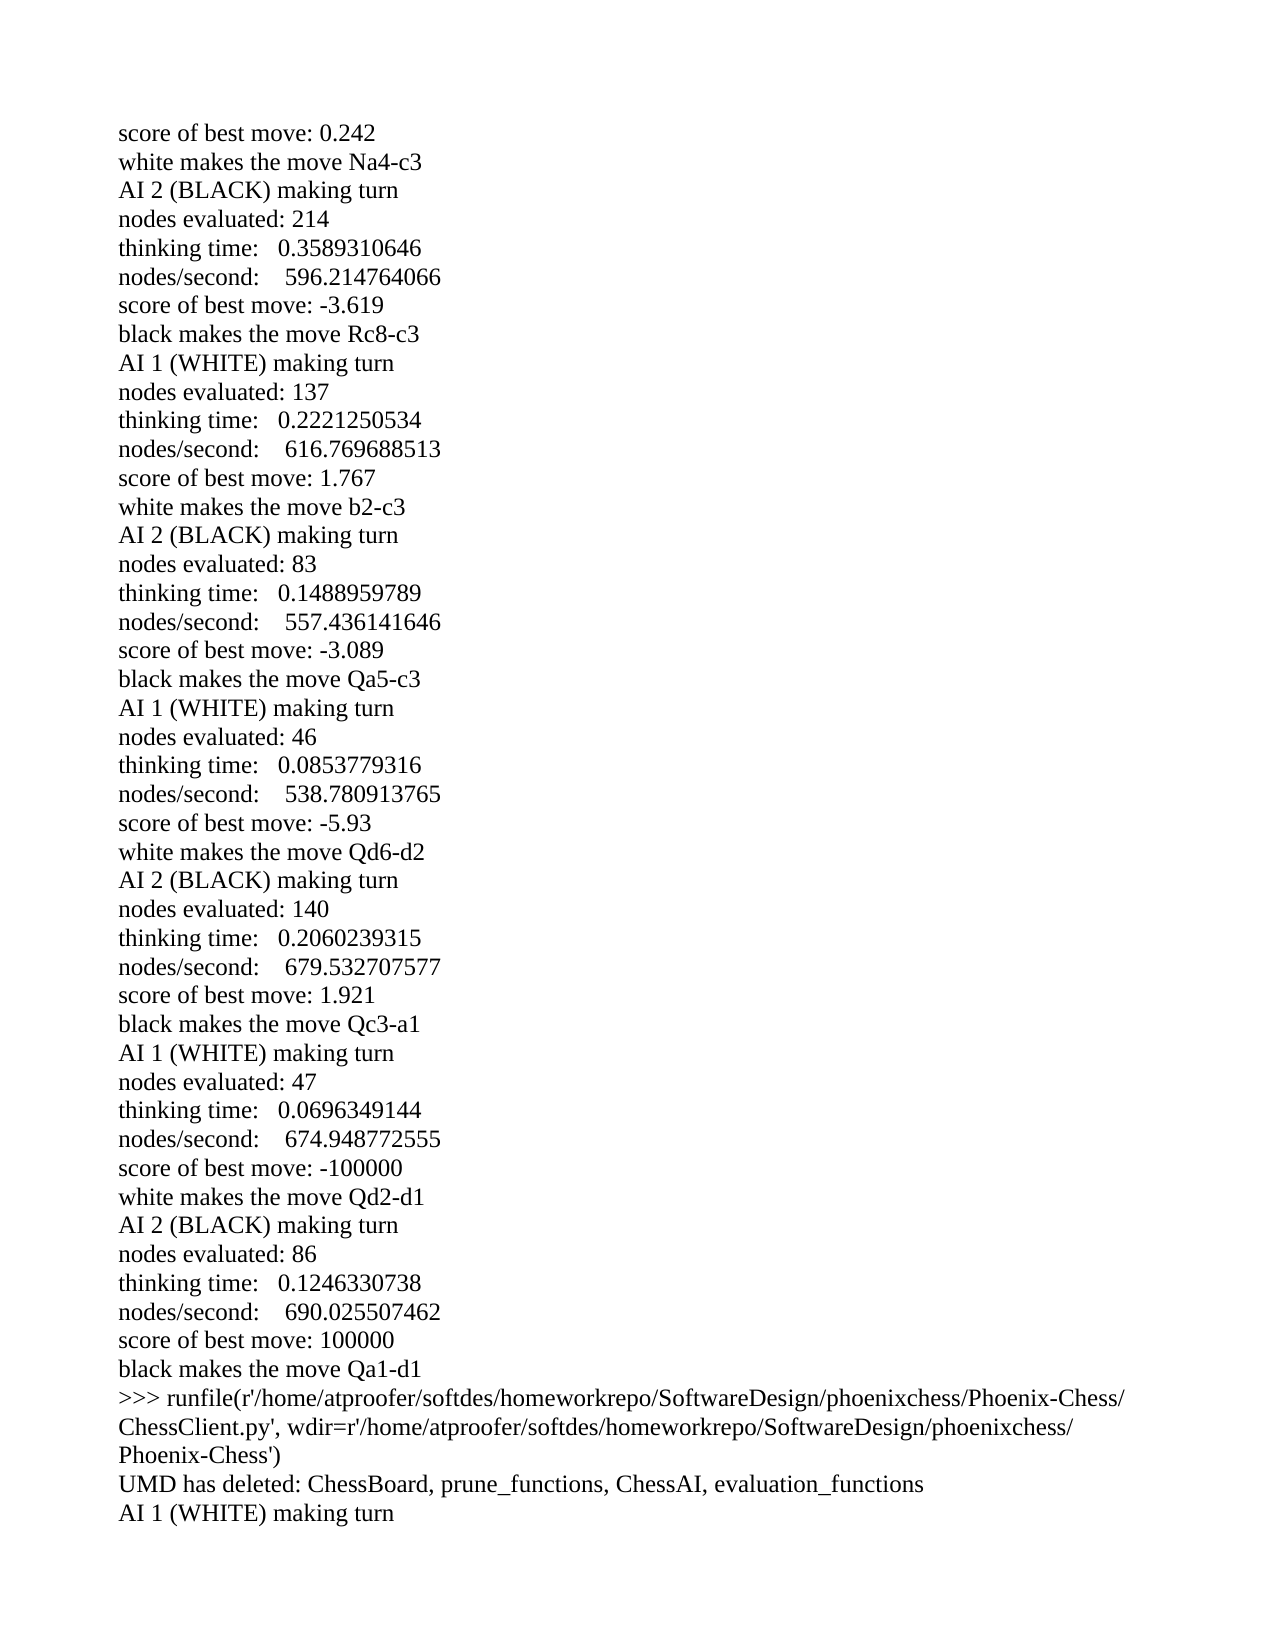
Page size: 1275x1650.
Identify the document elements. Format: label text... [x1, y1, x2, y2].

text thinking time: 0.1488959789 [118, 578, 1157, 607]
text white makes the move Qd6-d2 [118, 837, 1157, 866]
text nodes/second: 538.780913765 [118, 779, 1157, 808]
text score of best move: 1.921 [118, 981, 1157, 1009]
text thinking time: 0.0696349144 [118, 1096, 1157, 1124]
text nodes/second: 616.769688513 [118, 434, 1157, 463]
text AI 2 (BLACK) making turn [118, 1211, 1157, 1239]
text nodes evaluated: 140 [118, 894, 1157, 923]
text AI 1 (WHITE) making turn [118, 348, 1157, 377]
text nodes evaluated: 214 [118, 204, 1157, 233]
text UMD has deleted: ChessBoard, prune_functions, ChessAI, evaluation_functions [118, 1469, 1157, 1498]
text nodes/second: 674.948772555 [118, 1124, 1157, 1153]
text nodes evaluated: 83 [118, 549, 1157, 578]
text AI 1 (WHITE) making turn [118, 1498, 1157, 1527]
text AI 2 (BLACK) making turn [118, 866, 1157, 894]
text nodes/second: 596.214764066 [118, 262, 1157, 291]
text black makes the move Qc3-a1 [118, 1009, 1157, 1038]
text nodes evaluated: 46 [118, 722, 1157, 751]
text AI 1 (WHITE) making turn [118, 1038, 1157, 1067]
text nodes evaluated: 47 [118, 1067, 1157, 1096]
text thinking time: 0.0853779316 [118, 751, 1157, 779]
text score of best move: 1.767 [118, 463, 1157, 492]
text AI 1 (WHITE) making turn [118, 693, 1157, 722]
text nodes/second: 690.025507462 [118, 1297, 1157, 1326]
text score of best move: -3.619 [118, 291, 1157, 319]
text nodes/second: 557.436141646 [118, 607, 1157, 636]
text black makes the move Qa1-d1 [118, 1354, 1157, 1383]
text white makes the move Na4-c3 [118, 147, 1157, 176]
text score of best move: -5.93 [118, 808, 1157, 837]
text thinking time: 0.3589310646 [118, 233, 1157, 262]
text white makes the move b2-c3 [118, 492, 1157, 521]
text >>> runfile(r'/home/atproofer/softdes/homeworkrepo/SoftwareDesign/phoenixchess/Phoenix-Chess/ChessClient.py', wdir=r'/home/atproofer/softdes/homeworkrepo/SoftwareDesign/phoenixchess/Phoenix-Chess') [118, 1383, 1157, 1469]
text white makes the move Qd2-d1 [118, 1182, 1157, 1211]
text black makes the move Qa5-c3 [118, 664, 1157, 693]
text thinking time: 0.1246330738 [118, 1268, 1157, 1297]
text score of best move: 100000 [118, 1326, 1157, 1354]
text score of best move: -100000 [118, 1153, 1157, 1182]
text nodes/second: 679.532707577 [118, 952, 1157, 981]
text AI 2 (BLACK) making turn [118, 521, 1157, 549]
text nodes evaluated: 86 [118, 1239, 1157, 1268]
text score of best move: -3.089 [118, 636, 1157, 664]
text nodes evaluated: 137 [118, 377, 1157, 406]
text score of best move: 0.242 [118, 118, 1157, 147]
text thinking time: 0.2060239315 [118, 923, 1157, 952]
text AI 2 (BLACK) making turn [118, 176, 1157, 204]
text black makes the move Rc8-c3 [118, 319, 1157, 348]
text thinking time: 0.2221250534 [118, 406, 1157, 434]
